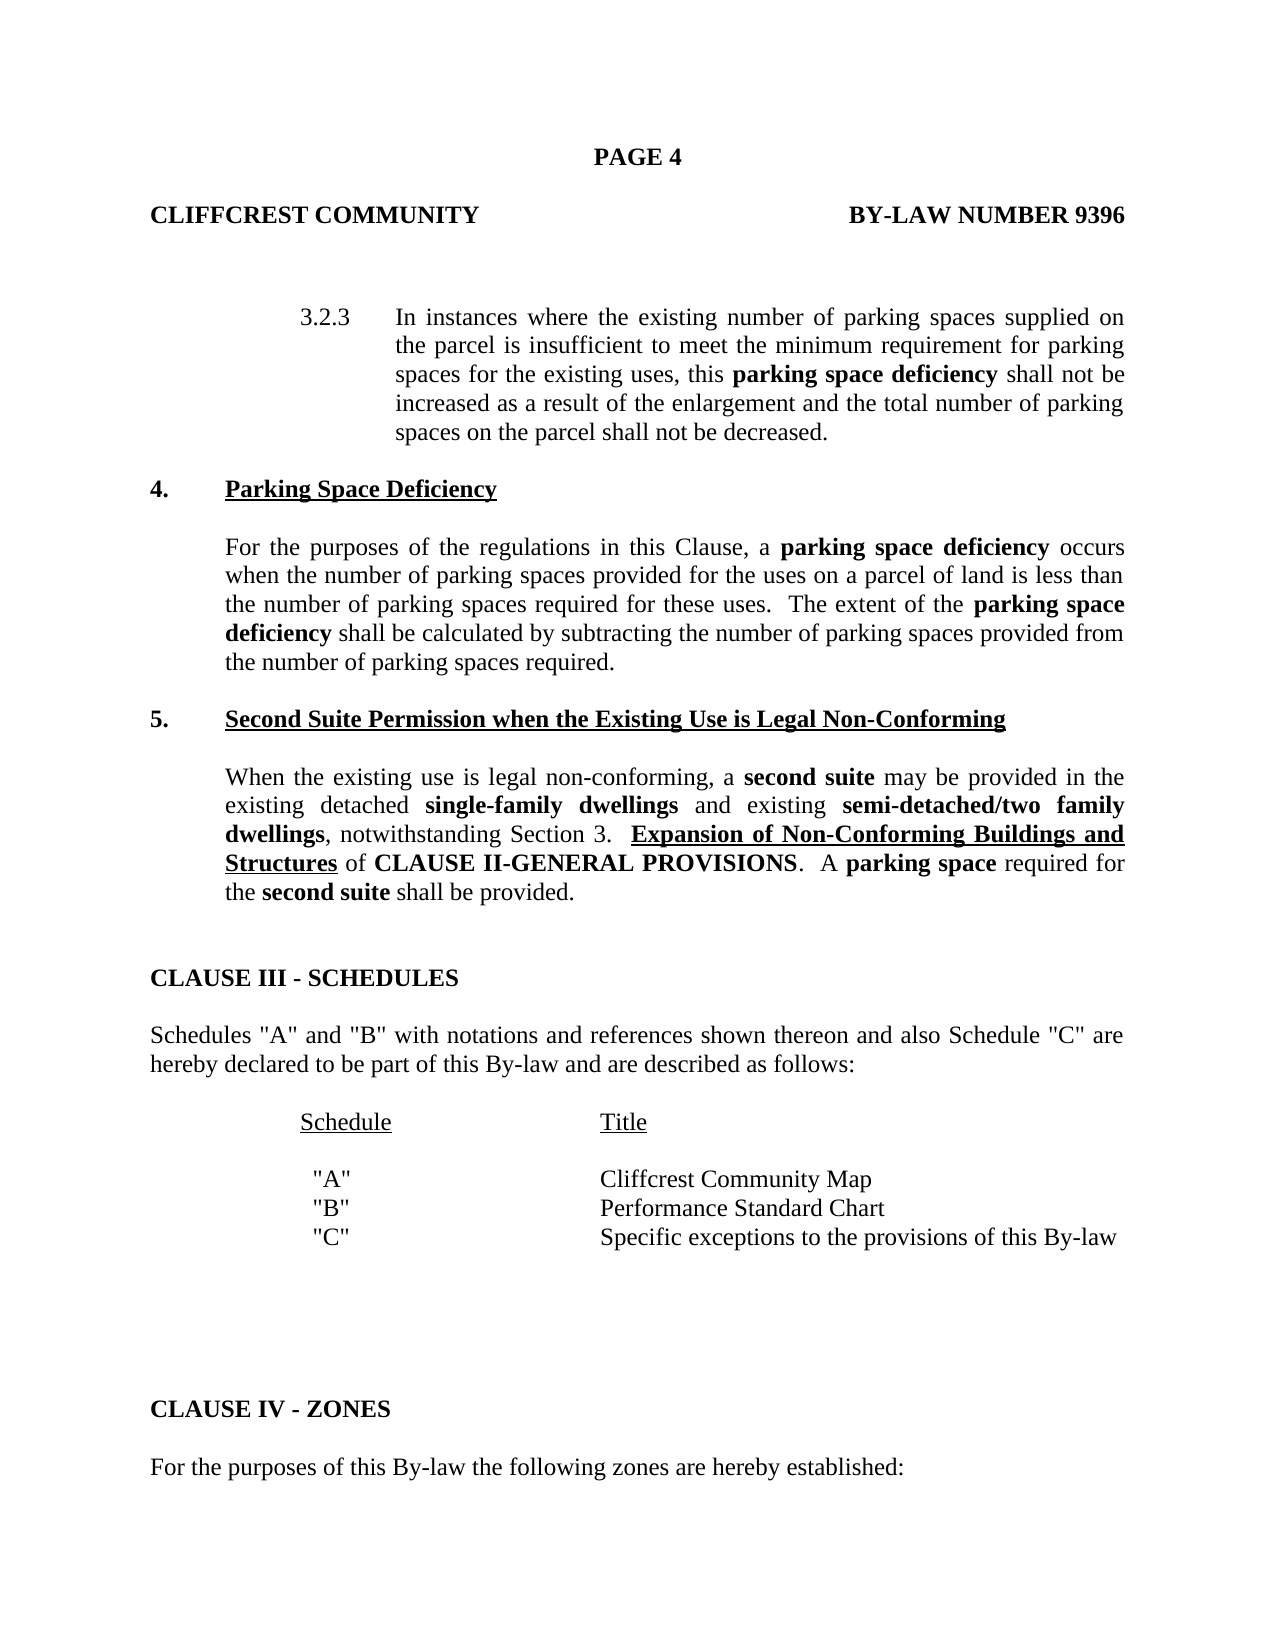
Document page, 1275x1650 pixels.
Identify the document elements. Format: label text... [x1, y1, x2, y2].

text "B" Performance Standard Chart [150, 1193, 1125, 1222]
text When the existing use is legal non-conforming, a second suite may be provided in the existing detached single-family dwellings and existing semi-detached/two family dwellings, notwithstanding Section 3. Expansion of Non-Conforming Buildings and Structures of CLAUSE II-GENERAL PROVISIONS. A parking space required for the second suite shall be provided. [225, 762, 1125, 905]
text Schedules "A" and "B" with notations and references shown thereon and also Schedule "C" are hereby declared to be part of this By-law and are described as follows: [150, 1020, 1125, 1078]
text 3.2.3 In instances where the existing number of parking spaces supplied on the parcel is insufficient to meet the minimum requirement for parking spaces for the existing uses, this parking space deficiency shall not be increased as a result of the enlargement and the total number of parking spaces on the parcel shall not be decreased. [300, 302, 1125, 445]
text For the purposes of this By-law the following zones are hereby established: [150, 1452, 1125, 1480]
text "C" Specific exceptions to the provisions of this By-law [150, 1222, 1125, 1250]
subtitle CLAUSE III - SCHEDULES [150, 963, 1125, 992]
subtitle CLAUSE IV - ZONES [150, 1394, 1125, 1423]
text For the purposes of the regulations in this Clause, a parking space deficiency occurs when the number of parking spaces provided for the uses on a parcel of land is less than the number of parking spaces required for these uses. The extent of the parking space deficiency shall be calculated by subtracting the number of parking spaces provided from the number of parking spaces required. [225, 532, 1125, 675]
text Schedule Title [150, 1107, 1125, 1135]
subtitle 4. Parking Space Deficiency [150, 474, 1125, 503]
text "A" Cliffcrest Community Map [150, 1164, 1125, 1193]
subtitle 5. Second Suite Permission when the Existing Use is Legal Non-Conforming [150, 704, 1125, 733]
